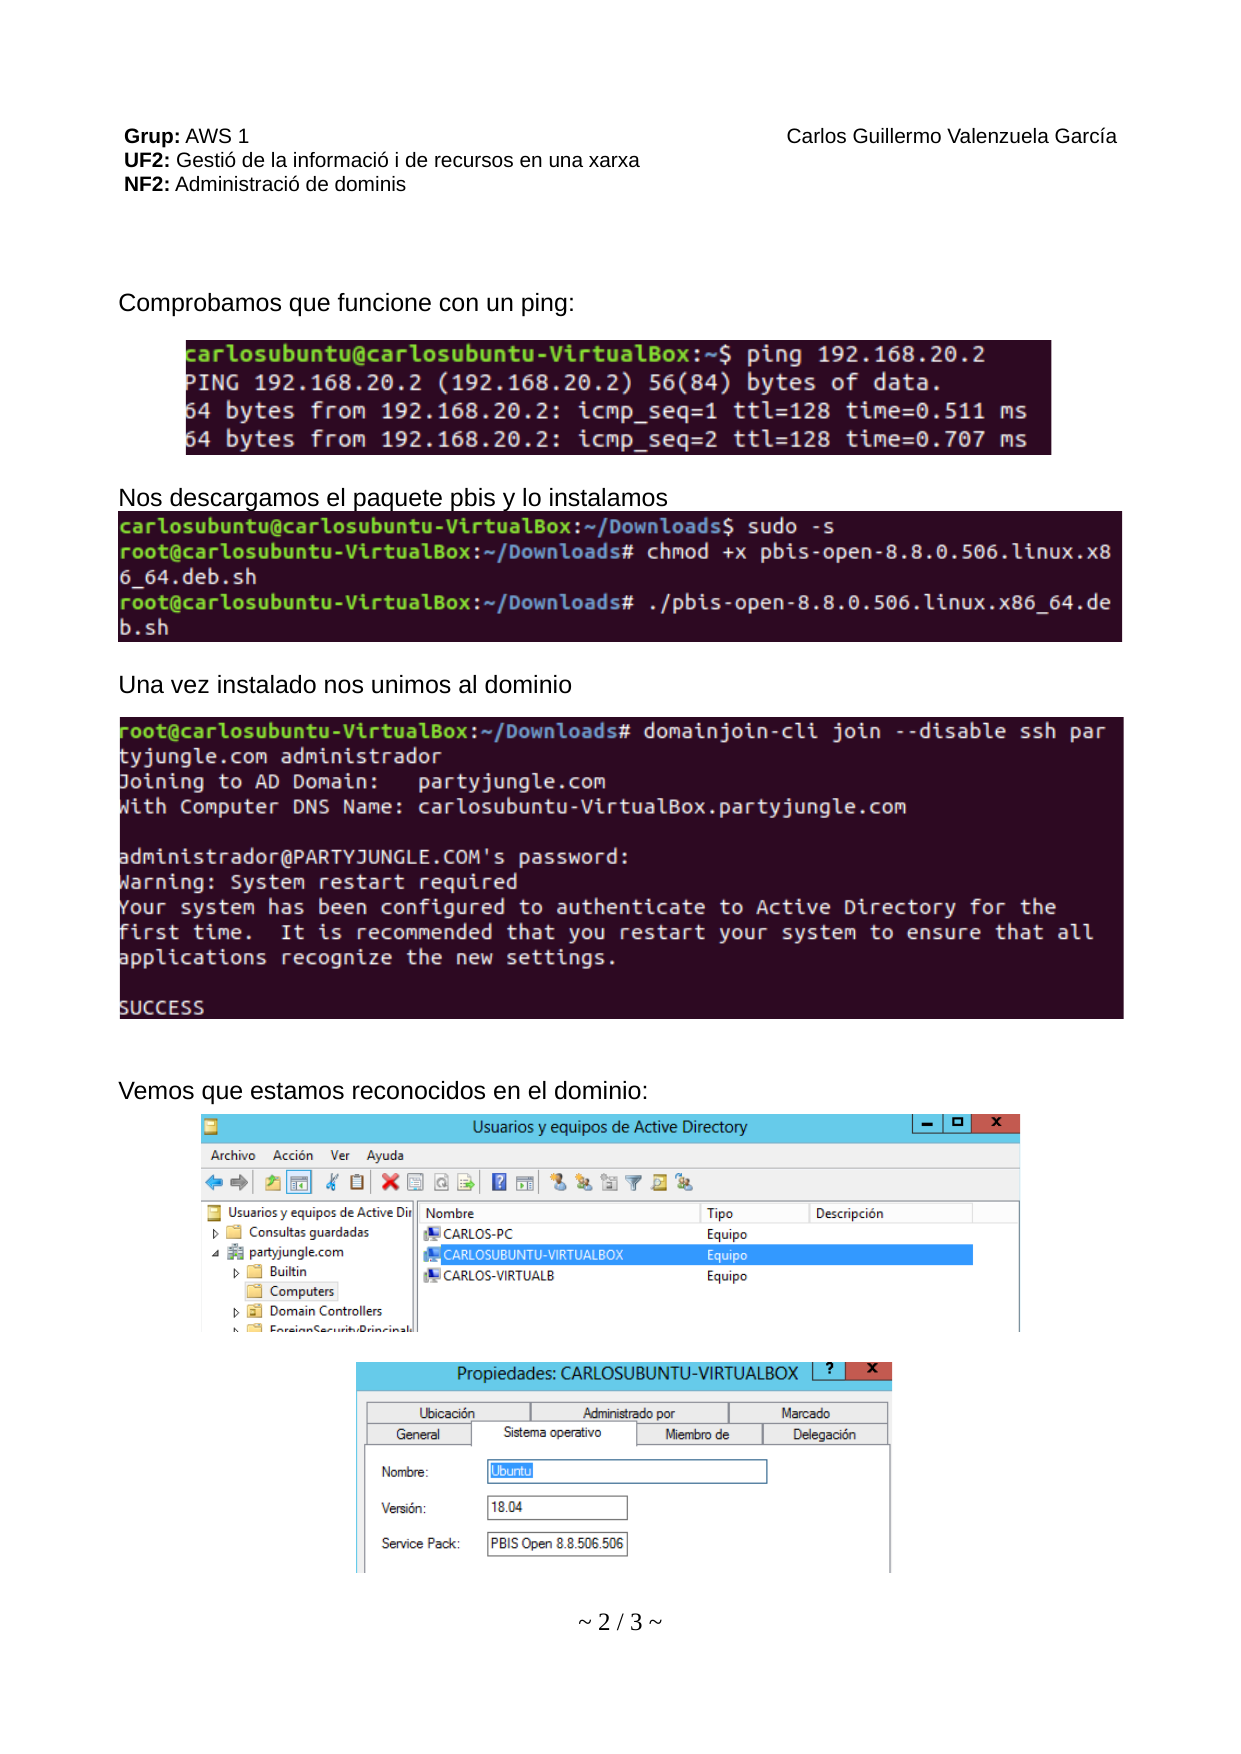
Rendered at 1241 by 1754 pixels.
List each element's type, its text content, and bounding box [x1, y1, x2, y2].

text Vemos que estamos reconocidos en el dominio: [118, 1076, 1122, 1105]
picture [185, 340, 1052, 455]
picture [118, 511, 1123, 642]
text Una vez instalado nos unimos al dominio [118, 670, 1122, 699]
picture [201, 1114, 1021, 1332]
picture [119, 717, 1124, 1019]
text Nos descargamos el paquete pbis y lo instalamos [118, 483, 1122, 511]
picture [356, 1362, 893, 1573]
text Comprobamos que funcione con un ping: [118, 288, 1122, 317]
